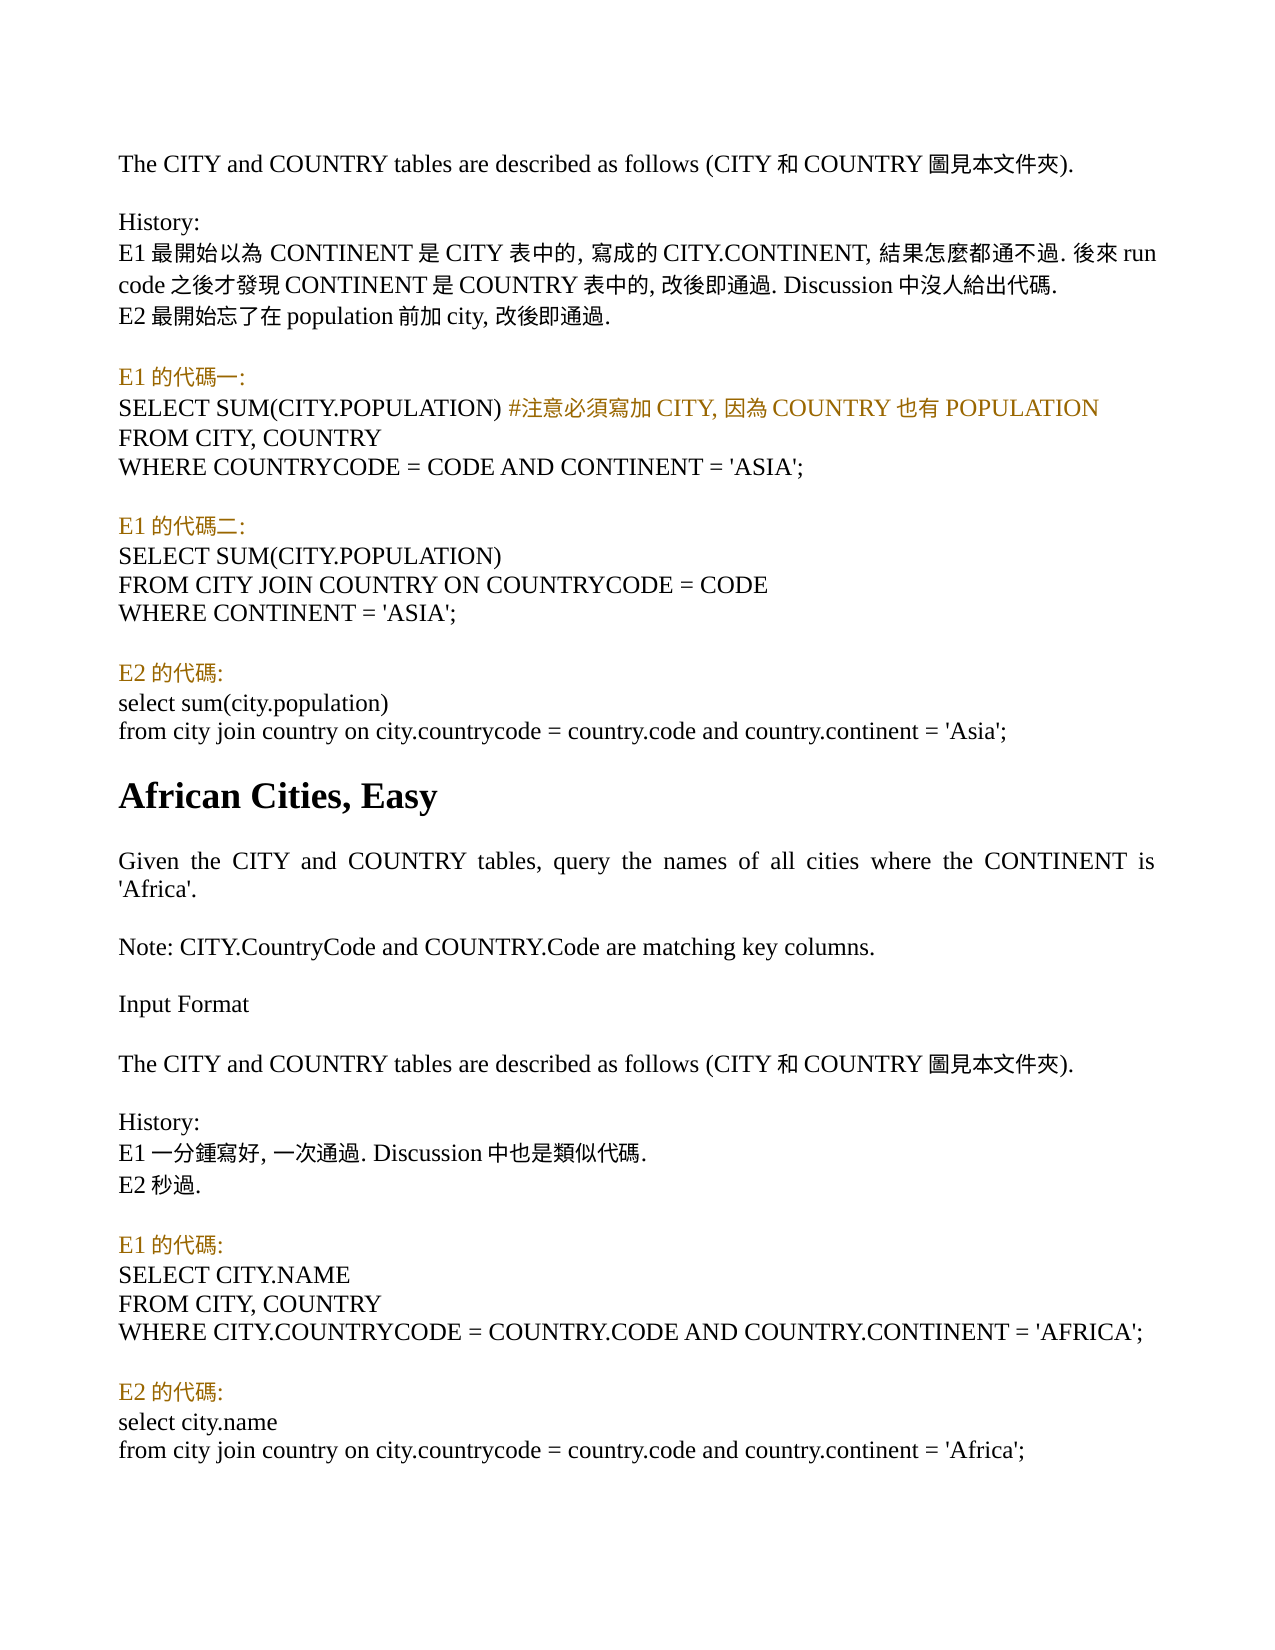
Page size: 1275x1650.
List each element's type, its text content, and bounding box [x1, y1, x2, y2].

text E1的代碼: [118, 1228, 1157, 1260]
text E1一分鍾寫好, 一次通過. Discussion中也是類似代碼. [118, 1136, 1157, 1168]
text E2秒過. [118, 1168, 1157, 1199]
text FROM CITY JOIN COUNTRY ON COUNTRYCODE = CODE [118, 570, 1157, 598]
text Input Format [118, 989, 1157, 1018]
text select sum(city.population) [118, 688, 1157, 716]
text E1最開始以為 CONTINENT是CITY表中的, 寫成的CITY.CONTINENT, 結果怎麼都通不過. 後來run code之後才發現 CONTINENT是COUNTRY表中的, 改後即通過. Discussion中沒人給出代碼. [118, 236, 1157, 299]
text from city join country on city.countrycode = country.code and country.continent = 'Asia'; [118, 716, 1157, 745]
text History: [118, 1107, 1157, 1136]
text Note: CITY.CountryCode and COUNTRY.Code are matching key columns. [118, 932, 1157, 961]
text E2的代碼: [118, 656, 1157, 688]
text African Cities, Easy [118, 774, 1157, 817]
text WHERE COUNTRYCODE = CODE AND CONTINENT = 'ASIA'; [118, 452, 1157, 481]
text SELECT SUM(CITY.POPULATION) #注意必須寫加CITY, 因為COUNTRY也有 POPULATION [118, 391, 1157, 423]
text History: [118, 207, 1157, 236]
text SELECT CITY.NAME [118, 1260, 1157, 1289]
text E2的代碼: [118, 1375, 1157, 1407]
text Given the CITY and COUNTRY tables, query the names of all cities where the CONTINENT is 'Africa'. [118, 846, 1157, 903]
text E1的代碼二: [118, 509, 1157, 541]
text E2最開始忘了在population前加city, 改後即通過. [118, 299, 1157, 331]
text select city.name [118, 1407, 1157, 1435]
text FROM CITY, COUNTRY [118, 1289, 1157, 1317]
text FROM CITY, COUNTRY [118, 423, 1157, 452]
text WHERE CITY.COUNTRYCODE = COUNTRY.CODE AND COUNTRY.CONTINENT = 'AFRICA'; [118, 1317, 1157, 1346]
text The CITY and COUNTRY tables are described as follows (CITY和COUNTRY圖見本文件夾). [118, 147, 1157, 178]
text The CITY and COUNTRY tables are described as follows (CITY和COUNTRY圖見本文件夾). [118, 1047, 1157, 1079]
text E1的代碼一: [118, 360, 1157, 391]
text SELECT SUM(CITY.POPULATION) [118, 541, 1157, 570]
text WHERE CONTINENT = 'ASIA'; [118, 598, 1157, 627]
text from city join country on city.countrycode = country.code and country.continent = 'Africa'; [118, 1435, 1157, 1464]
